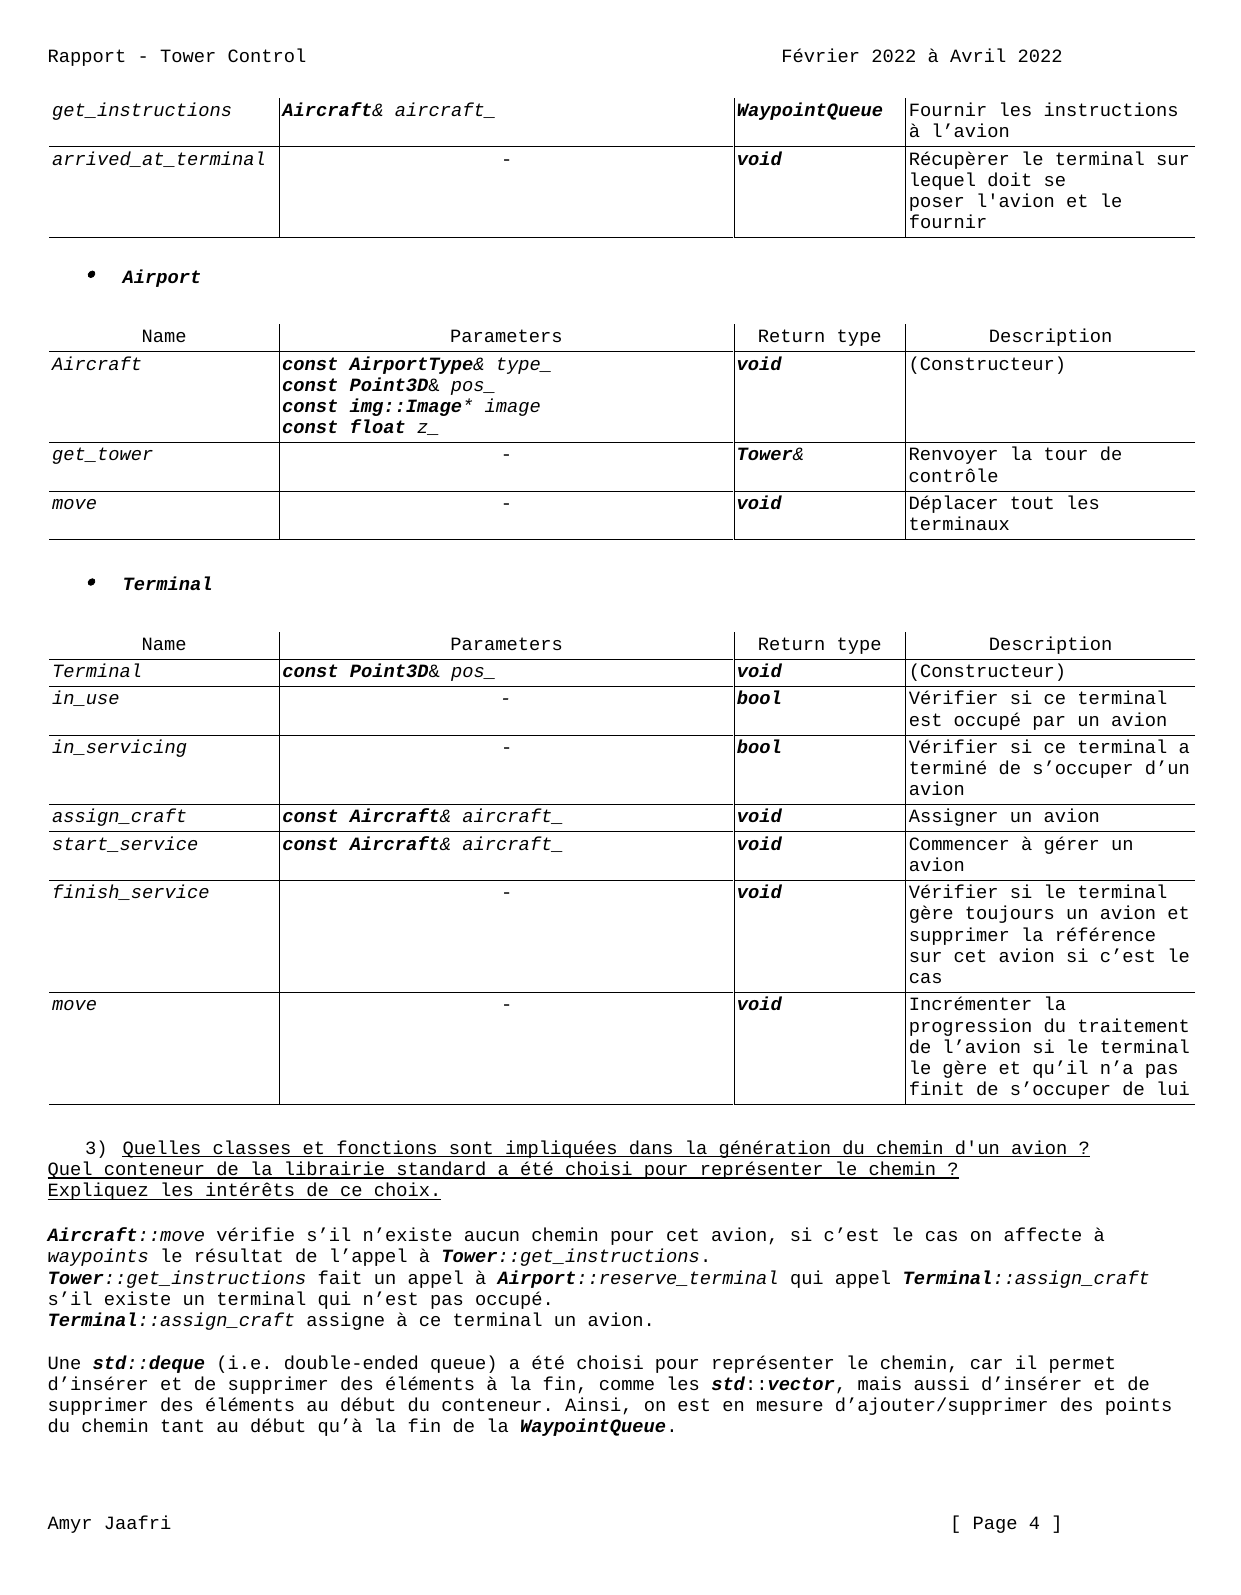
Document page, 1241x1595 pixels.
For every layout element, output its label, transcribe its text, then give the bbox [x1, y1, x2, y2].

table_cell get_instructions [49, 98, 279, 146]
table_cell finish_service [49, 881, 279, 992]
table_cell void [735, 881, 905, 992]
table_cell (Constructeur) [906, 352, 1195, 442]
table_cell Commencer à gérer un avion [906, 832, 1195, 880]
table_cell void [735, 147, 905, 237]
table_header Description [906, 632, 1195, 659]
table_cell in_servicing [49, 736, 279, 804]
table_cell Aircraft& aircraft_ [280, 98, 733, 146]
table_cell Incrémenter la progression du traitement de l’avion si le terminal le gère et qu’il n’a pas finit de s’occuper de lui [906, 993, 1195, 1104]
table_cell - [280, 443, 733, 491]
table_cell assign_craft [49, 805, 279, 831]
table_cell move [49, 993, 279, 1104]
table_header Parameters [280, 632, 733, 659]
table_cell Renvoyer la tour de contrôle [906, 443, 1195, 491]
text Expliquez les intérêts de ce choix. [47, 1181, 1193, 1202]
table_header Name [49, 324, 279, 351]
table_cell - [280, 881, 733, 992]
list Terminal [85, 573, 1193, 596]
table_header Return type [735, 632, 905, 659]
table_cell WaypointQueue [735, 98, 905, 146]
table_cell const Aircraft& aircraft_ [280, 832, 733, 880]
table_cell Fournir les instructions à l’avion [906, 98, 1195, 146]
table_cell Vérifier si ce terminal a terminé de s’occuper d’un avion [906, 736, 1195, 804]
table_cell Assigner un avion [906, 805, 1195, 831]
table_cell Récupèrer le terminal sur lequel doit se poser l'avion et le fournir [906, 147, 1195, 237]
table_cell Aircraft [49, 352, 279, 442]
text Aircraft::move vérifie s’il n’existe aucun chemin pour cet avion, si c’est le cas on affecte à waypoints le résultat de l’appel à Tower::get_instructions. [47, 1226, 1193, 1268]
table_cell get_tower [49, 443, 279, 491]
table_cell void [735, 805, 905, 831]
table_cell (Constructeur) [906, 660, 1195, 686]
table_cell Terminal [49, 660, 279, 686]
table_cell const Aircraft& aircraft_ [280, 805, 733, 831]
table_header Parameters [280, 324, 733, 351]
table_cell move [49, 492, 279, 539]
list Airport [85, 266, 1193, 289]
table_cell - [280, 993, 733, 1104]
table_cell - [280, 492, 733, 539]
table_cell Déplacer tout les terminaux [906, 492, 1195, 539]
table_cell - [280, 147, 733, 237]
table_cell const Point3D& pos_ [280, 660, 733, 686]
table_cell void [735, 660, 905, 686]
table_header Description [906, 324, 1195, 351]
table_cell bool [735, 736, 905, 804]
table_cell - [280, 736, 733, 804]
table_cell const AirportType& type_ const Point3D& pos_ const img::Image* image const float z_ [280, 352, 733, 442]
table_cell void [735, 832, 905, 880]
table_cell - [280, 687, 733, 735]
table_cell void [735, 492, 905, 539]
text Quel conteneur de la librairie standard a été choisi pour représenter le chemin ? [47, 1160, 1193, 1181]
table_header Name [49, 632, 279, 659]
table_header Return type [735, 324, 905, 351]
table_cell arrived_at_terminal [49, 147, 279, 237]
table_cell start_service [49, 832, 279, 880]
table_cell Tower& [735, 443, 905, 491]
text Tower::get_instructions fait un appel à Airport::reserve_terminal qui appel Terminal::assign_craft s’il existe un terminal qui n’est pas occupé. Terminal::assign_craft assigne à ce terminal un avion. Une std::deque (i.e. double-ended queue) a été choisi pour représenter le chemin, car il permet d’insérer et de supprimer des éléments à la fin, comme les std::vector, mais aussi d’insérer et de supprimer des éléments au début du conteneur. Ainsi, on est en mesure d’ajouter/supprimer des points du chemin tant au début qu’à la fin de la WaypointQueue. [47, 1268, 1193, 1483]
table_cell void [735, 352, 905, 442]
table_cell Vérifier si ce terminal est occupé par un avion [906, 687, 1195, 735]
table_cell void [735, 993, 905, 1104]
table_cell Vérifier si le terminal gère toujours un avion et supprimer la référence sur cet avion si c’est le cas [906, 881, 1195, 992]
list Quelles classes et fonctions sont impliquées dans la génération du chemin d'un avion ? [85, 1139, 1193, 1160]
table_cell in_use [49, 687, 279, 735]
table_cell bool [735, 687, 905, 735]
